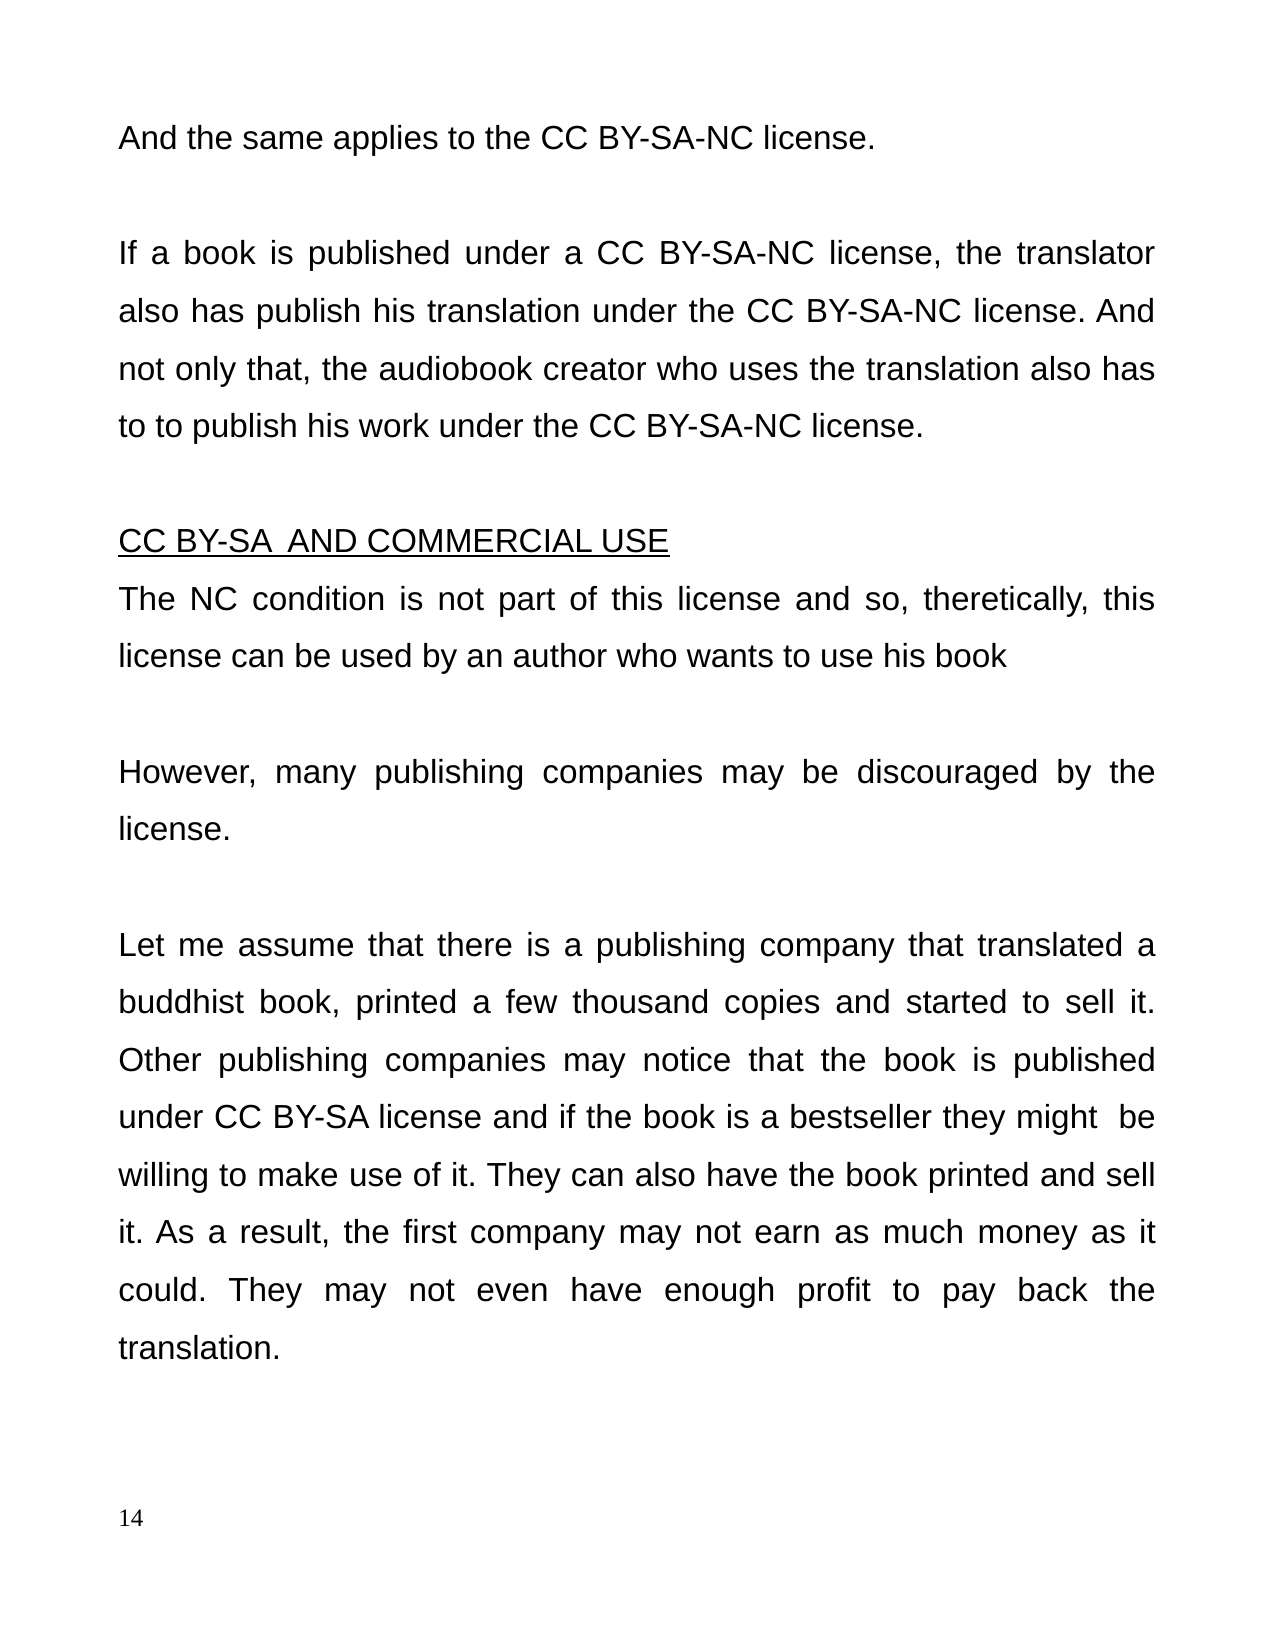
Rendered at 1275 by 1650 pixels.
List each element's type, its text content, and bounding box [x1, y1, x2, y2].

text If a book is published under a CC BY-SA-NC license, the translator also has publish his translation under the CC BY-SA-NC license. And not only that, the audiobook creator who uses the translation also has to to publish his work under the CC BY-SA-NC license. [118, 233, 1157, 444]
text The NC condition is not part of this license and so, theretically, this license can be used by an author who wants to use his book [118, 579, 1157, 675]
text CC BY-SA AND COMMERCIAL USE [118, 521, 1157, 560]
text However, many publishing companies may be discouraged by the license. [118, 752, 1157, 848]
text Let me assume that there is a publishing company that translated a buddhist book, printed a few thousand copies and started to sell it. Other publishing companies may notice that the book is published under CC BY-SA license and if the book is a bestseller they might be willing to make use of it. They can also have the book printed and sell it. As a result, the first company may not earn as much money as it could. They may not even have enough profit to pay back the translation. [118, 924, 1157, 1366]
text And the same applies to the CC BY-SA-NC license. [118, 118, 1157, 157]
